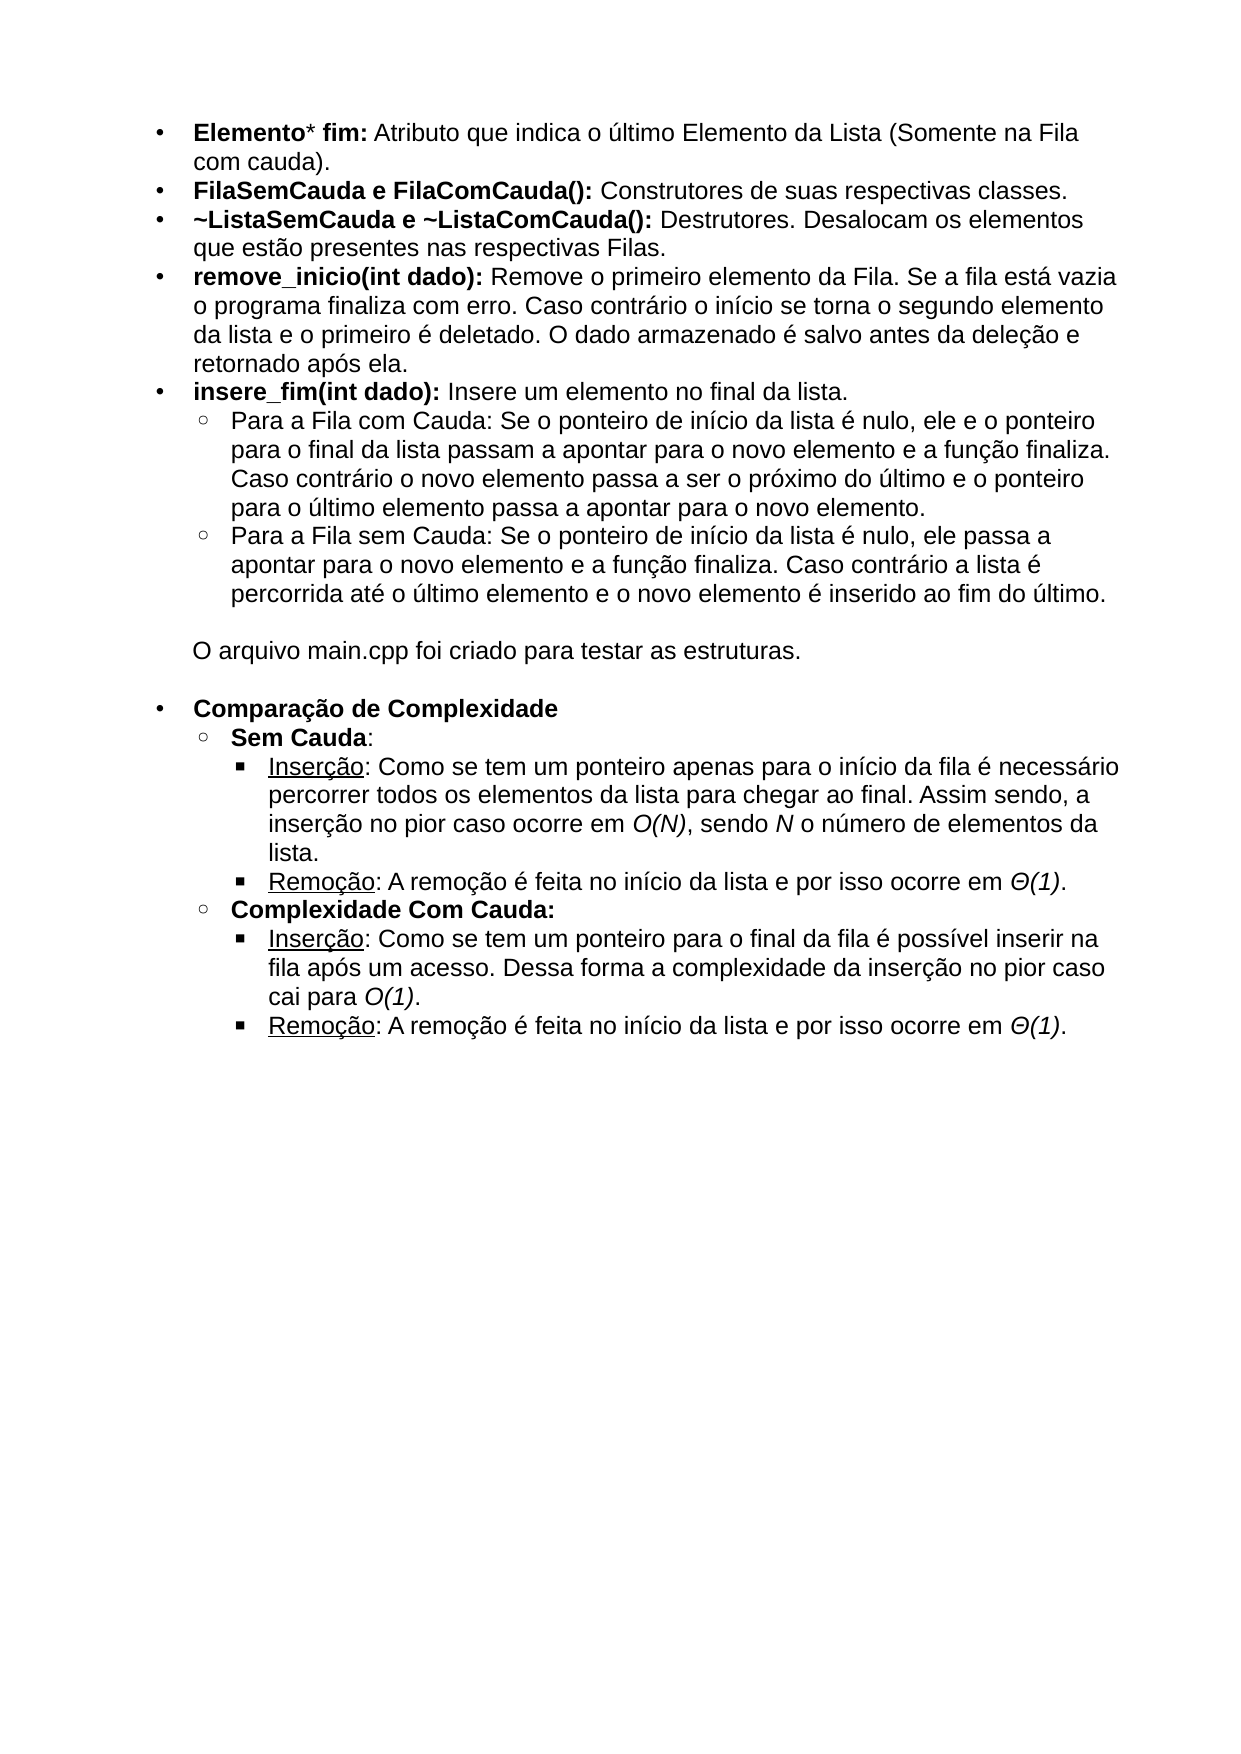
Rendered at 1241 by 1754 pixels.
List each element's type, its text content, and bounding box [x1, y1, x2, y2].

list Sem Cauda: [193, 723, 1122, 752]
list Comparação de Complexidade [156, 694, 1122, 723]
text O arquivo main.cpp foi criado para testar as estruturas. [118, 636, 1122, 665]
list Para a Fila sem Cauda: Se o ponteiro de início da lista é nulo, ele passa a apontar para o novo elemento e a função finaliza. Caso contrário a lista é percorrida até o último elemento e o novo elemento é inserido ao fim do último. [193, 521, 1122, 608]
list Inserção: Como se tem um ponteiro para o final da fila é possível inserir na fila após um acesso. Dessa forma a complexidade da inserção no pior caso cai para O(1). [231, 924, 1122, 1011]
list Remoção: A remoção é feita no início da lista e por isso ocorre em Θ(1). [231, 867, 1122, 896]
list Para a Fila com Cauda: Se o ponteiro de início da lista é nulo, ele e o ponteiro para o final da lista passam a apontar para o novo elemento e a função finaliza. Caso contrário o novo elemento passa a ser o próximo do último e o ponteiro para o último elemento passa a apontar para o novo elemento. [193, 406, 1122, 521]
list Complexidade Com Cauda: [193, 896, 1122, 924]
list ~ListaSemCauda e ~ListaComCauda(): Destrutores. Desalocam os elementos que estão presentes nas respectivas Filas. [156, 204, 1122, 262]
list FilaSemCauda e FilaComCauda(): Construtores de suas respectivas classes. [156, 176, 1122, 204]
list insere_fim(int dado): Insere um elemento no final da lista. [156, 377, 1122, 406]
list remove_inicio(int dado): Remove o primeiro elemento da Fila. Se a fila está vazia o programa finaliza com erro. Caso contrário o início se torna o segundo elemento da lista e o primeiro é deletado. O dado armazenado é salvo antes da deleção e retornado após ela. [156, 262, 1122, 377]
list Inserção: Como se tem um ponteiro apenas para o início da fila é necessário percorrer todos os elementos da lista para chegar ao final. Assim sendo, a inserção no pior caso ocorre em O(N), sendo N o número de elementos da lista. [231, 752, 1122, 867]
list Elemento* fim: Atributo que indica o último Elemento da Lista (Somente na Fila com cauda). [156, 118, 1122, 176]
list Remoção: A remoção é feita no início da lista e por isso ocorre em Θ(1). [231, 1011, 1122, 1039]
